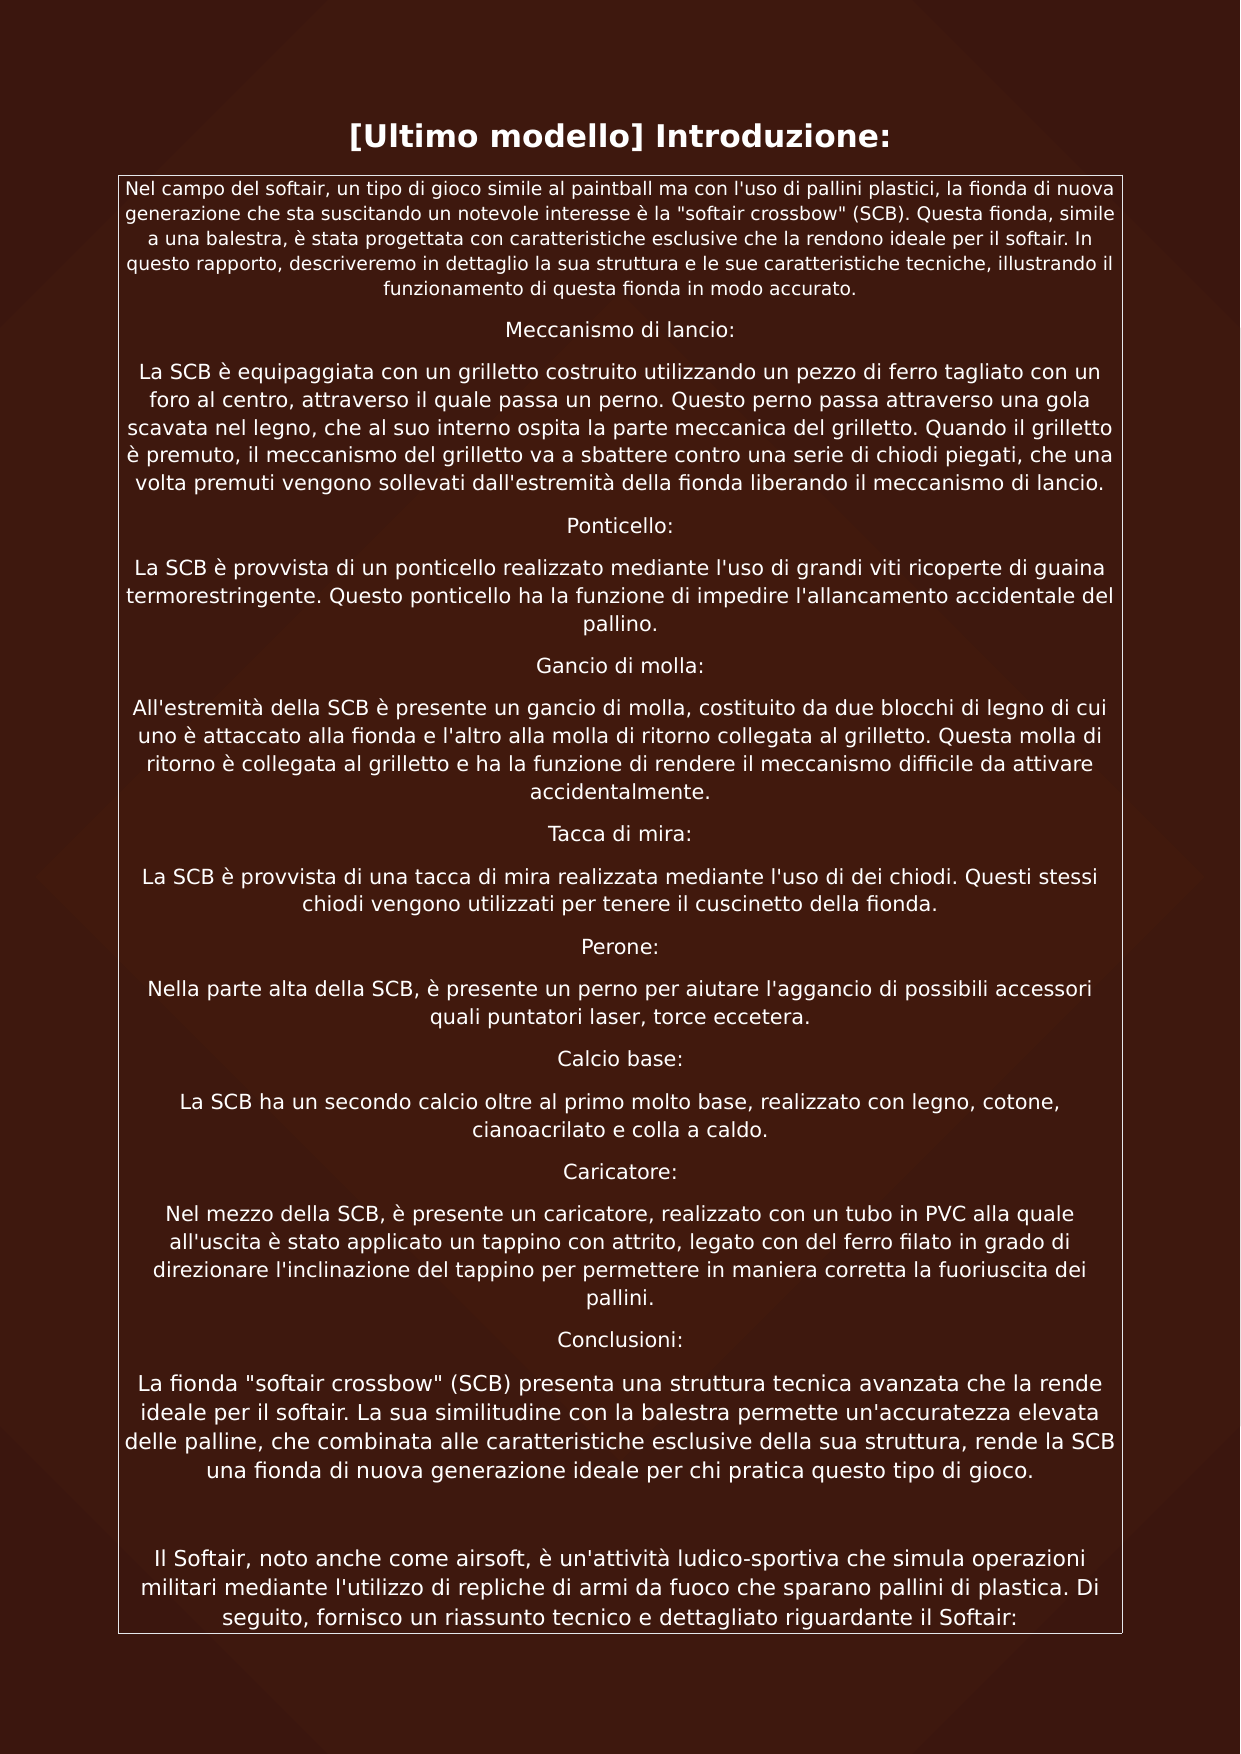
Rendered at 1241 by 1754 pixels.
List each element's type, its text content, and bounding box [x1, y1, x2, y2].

text La SCB è equipaggiata con un grilletto costruito utilizzando un pezzo di ferro tagliato con un foro al centro, attraverso il quale passa un perno. Questo perno passa attraverso una gola scavata nel legno, che al suo interno ospita la parte meccanica del grilletto. Quando il grilletto è premuto, il meccanismo del grilletto va a sbattere contro una serie di chiodi piegati, che una volta premuti vengono sollevati dall'estremità della fionda liberando il meccanismo di lancio. [119, 357, 1122, 496]
text Nel campo del softair, un tipo di gioco simile al paintball ma con l'uso di pallini plastici, la fionda di nuova generazione che sta suscitando un notevole interesse è la "softair crossbow" (SCB). Questa fionda, simile a una balestra, è stata progettata con caratteristiche esclusive che la rendono ideale per il softair. In questo rapporto, descriveremo in dettaglio la sua struttura e le sue caratteristiche tecniche, illustrando il funzionamento di questa fionda in modo accurato. [119, 176, 1122, 300]
text Nel mezzo della SCB, è presente un caricatore, realizzato con un tubo in PVC alla quale all'uscita è stato applicato un tappino con attrito, legato con del ferro filato in grado di direzionare l'inclinazione del tappino per permettere in maniera corretta la fuoriuscita dei pallini. [119, 1199, 1122, 1310]
text La fionda "softair crossbow" (SCB) presenta una struttura tecnica avanzata che la rende ideale per il softair. La sua similitudine con la balestra permette un'accuratezza elevata delle palline, che combinata alle caratteristiche esclusive della sua struttura, rende la SCB una fionda di nuova generazione ideale per chi pratica questo tipo di gioco. [119, 1368, 1122, 1484]
text Calcio base: [119, 1044, 1122, 1072]
text La SCB è provvista di un ponticello realizzato mediante l'uso di grandi viti ricoperte di guaina termorestringente. Questo ponticello ha la funzione di impedire l'allancamento accidentale del pallino. [119, 553, 1122, 636]
text Nella parte alta della SCB, è presente un perno per aiutare l'aggancio di possibili accessori quali puntatori laser, torce eccetera. [119, 974, 1122, 1029]
text Conclusioni: [119, 1325, 1122, 1353]
text All'estremità della SCB è presente un gancio di molla, costituito da due blocchi di legno di cui uno è attaccato alla fionda e l'altro alla molla di ritorno collegata al grilletto. Questa molla di ritorno è collegata al grilletto e ha la funzione di rendere il meccanismo difficile da attivare accidentalmente. [119, 693, 1122, 804]
text Il Softair, noto anche come airsoft, è un'attività ludico-sportiva che simula operazioni militari mediante l'utilizzo di repliche di armi da fuoco che sparano pallini di plastica. Di seguito, fornisco un riassunto tecnico e dettagliato riguardante il Softair: [119, 1543, 1122, 1633]
text Caricatore: [119, 1157, 1122, 1184]
text La SCB ha un secondo calcio oltre al primo molto base, realizzato con legno, cotone, cianoacrilato e colla a caldo. [119, 1087, 1122, 1142]
text La SCB è provvista di una tacca di mira realizzata mediante l'uso di dei chiodi. Questi stessi chiodi vengono utilizzati per tenere il cuscinetto della fionda. [119, 862, 1122, 917]
text Ponticello: [119, 511, 1122, 538]
text Meccanismo di lancio: [119, 314, 1122, 342]
text [Ultimo modello] Introduzione: [118, 118, 1122, 154]
text Tacca di mira: [119, 819, 1122, 847]
text Perone: [119, 932, 1122, 959]
text Gancio di molla: [119, 651, 1122, 678]
